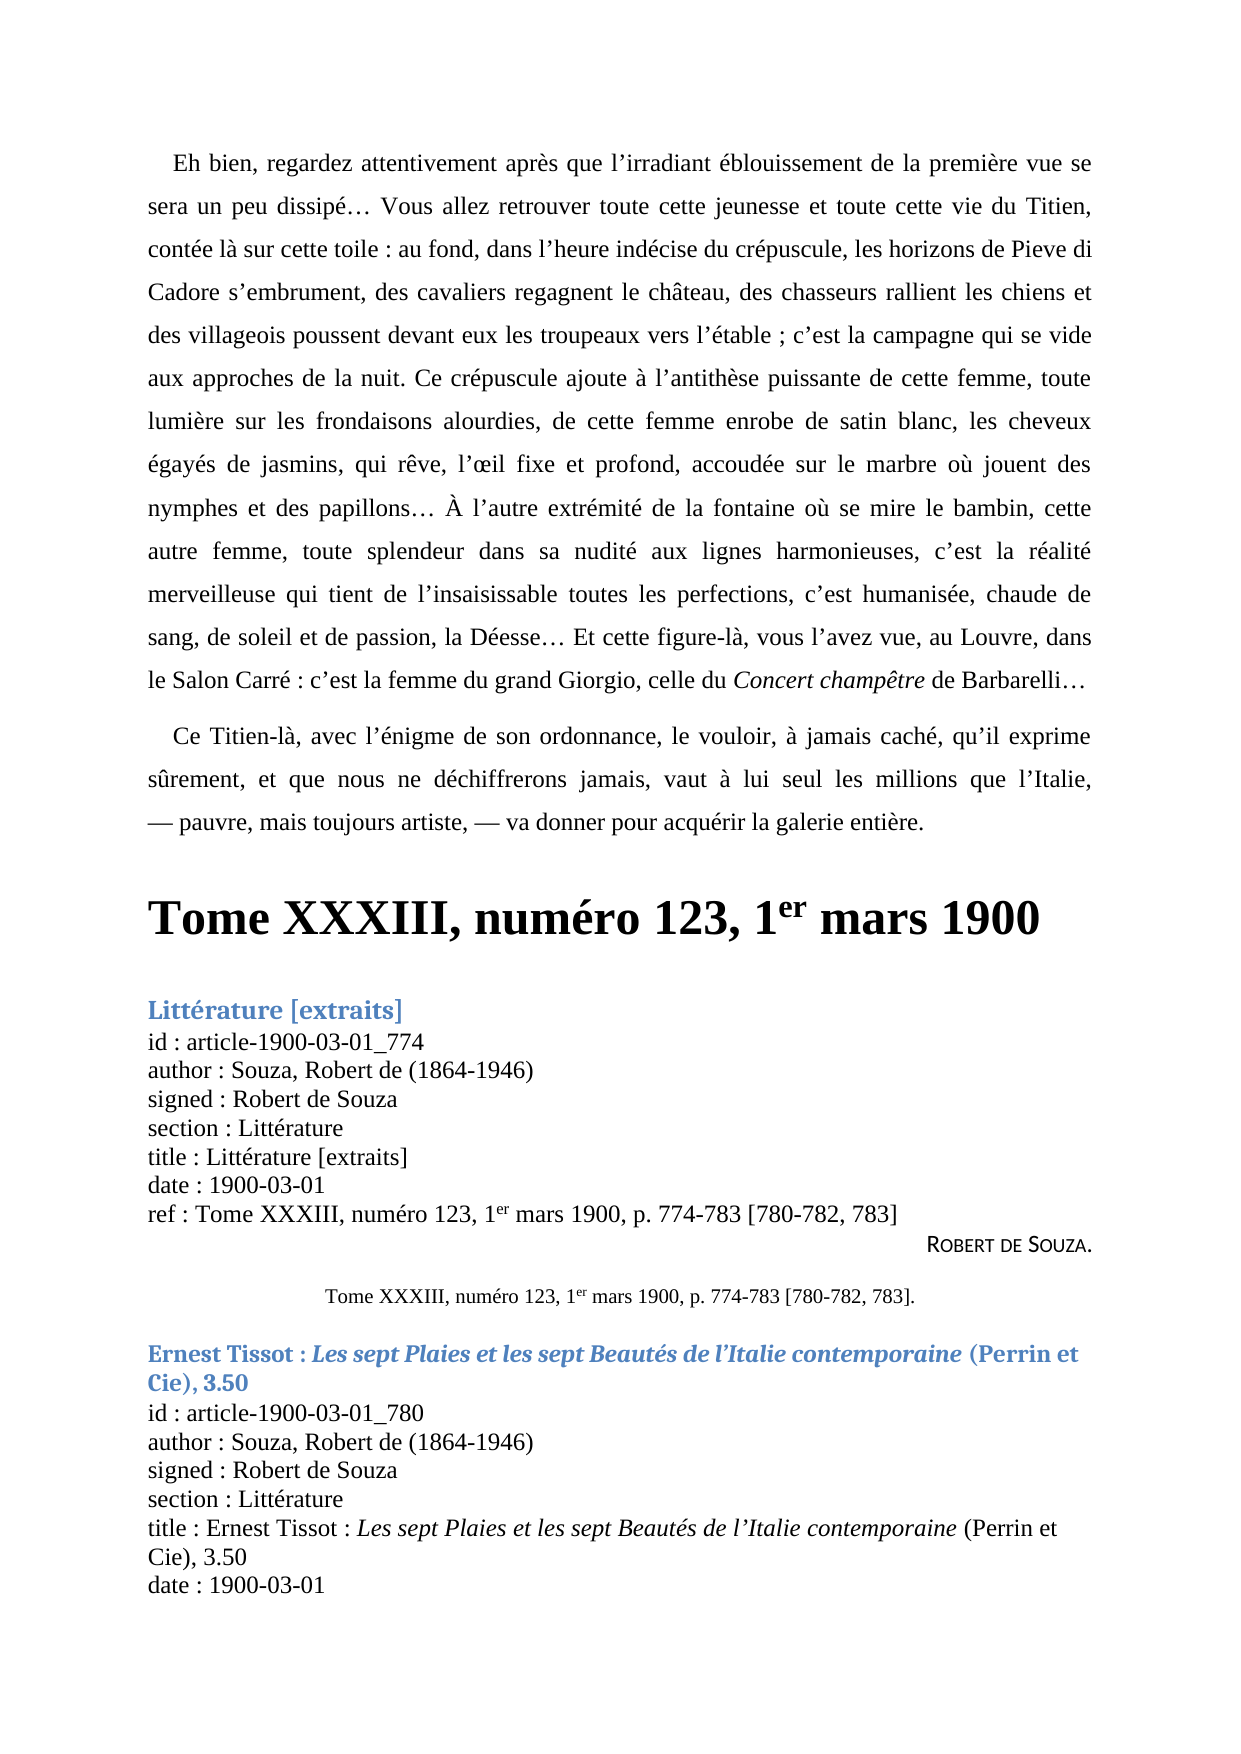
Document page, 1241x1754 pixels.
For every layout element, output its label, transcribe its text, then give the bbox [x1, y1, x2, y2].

text signed : Robert de Souza [148, 1084, 1093, 1113]
text Tome XXXIII, numéro 123, 1er mars 1900, p. 774-783 [780-782, 783]. [325, 1284, 1093, 1308]
text Ce Titien-là, avec l’énigme de son ordonnance, le vouloir, à jamais caché, qu’il exprime sûrement, et que nous ne déchiffrerons jamais, vaut à lui seul les millions que l’Italie, — pauvre, mais toujours artiste, — va donner pour acquérir la galerie entière. [148, 721, 1093, 836]
text ref : Tome XXXIII, numéro 123, 1er mars 1900, p. 774-783 [780-782, 783] [148, 1199, 1093, 1228]
text Robert de Souza. [148, 1228, 1093, 1258]
text section : Littérature [148, 1484, 1093, 1513]
subtitle Ernest Tissot : Les sept Plaies et les sept Beautés de l’Italie contemporaine (Perrin et Cie), 3.50 [148, 1340, 1093, 1398]
text date : 1900-03-01 [148, 1570, 1093, 1599]
text date : 1900-03-01 [148, 1170, 1093, 1199]
text title : Littérature [extraits] [148, 1142, 1093, 1170]
text title : Ernest Tissot : Les sept Plaies et les sept Beautés de l’Italie contemporaine (Perrin et Cie), 3.50 [148, 1513, 1093, 1570]
subtitle Tome XXXIII, numéro 123, 1er mars 1900 [148, 888, 1093, 945]
text author : Souza, Robert de (1864-1946) [148, 1055, 1093, 1084]
text signed : Robert de Souza [148, 1455, 1093, 1484]
text id : article-1900-03-01_780 [148, 1398, 1093, 1427]
text id : article-1900-03-01_774 [148, 1027, 1093, 1055]
text section : Littérature [148, 1113, 1093, 1142]
text author : Souza, Robert de (1864-1946) [148, 1427, 1093, 1455]
subtitle Littérature [extraits] [148, 995, 1093, 1027]
text Eh bien, regardez attentivement après que l’irradiant éblouissement de la première vue se sera un peu dissipé… Vous allez retrouver toute cette jeunesse et toute cette vie du Titien, contée là sur cette toile : au fond, dans l’heure indécise du crépuscule, les horizons de Pieve di Cadore s’embrument, des cavaliers regagnent le château, des chasseurs rallient les chiens et des villageois poussent devant eux les troupeaux vers l’étable ; c’est la campagne qui se vide aux approches de la nuit. Ce crépuscule ajoute à l’antithèse puissante de cette femme, toute lumière sur les frondaisons alourdies, de cette femme enrobe de satin blanc, les cheveux égayés de jasmins, qui rêve, l’œil fixe et profond, accoudée sur le marbre où jouent des nymphes et des papillons… À l’autre extrémité de la fontaine où se mire le bambin, cette autre femme, toute splendeur dans sa nudité aux lignes harmonieuses, c’est la réalité merveilleuse qui tient de l’insaisissable toutes les perfections, c’est humanisée, chaude de sang, de soleil et de passion, la Déesse… Et cette figure-là, vous l’avez vue, au Louvre, dans le Salon Carré : c’est la femme du grand Giorgio, celle du Concert champêtre de Barbarelli… [148, 148, 1093, 694]
